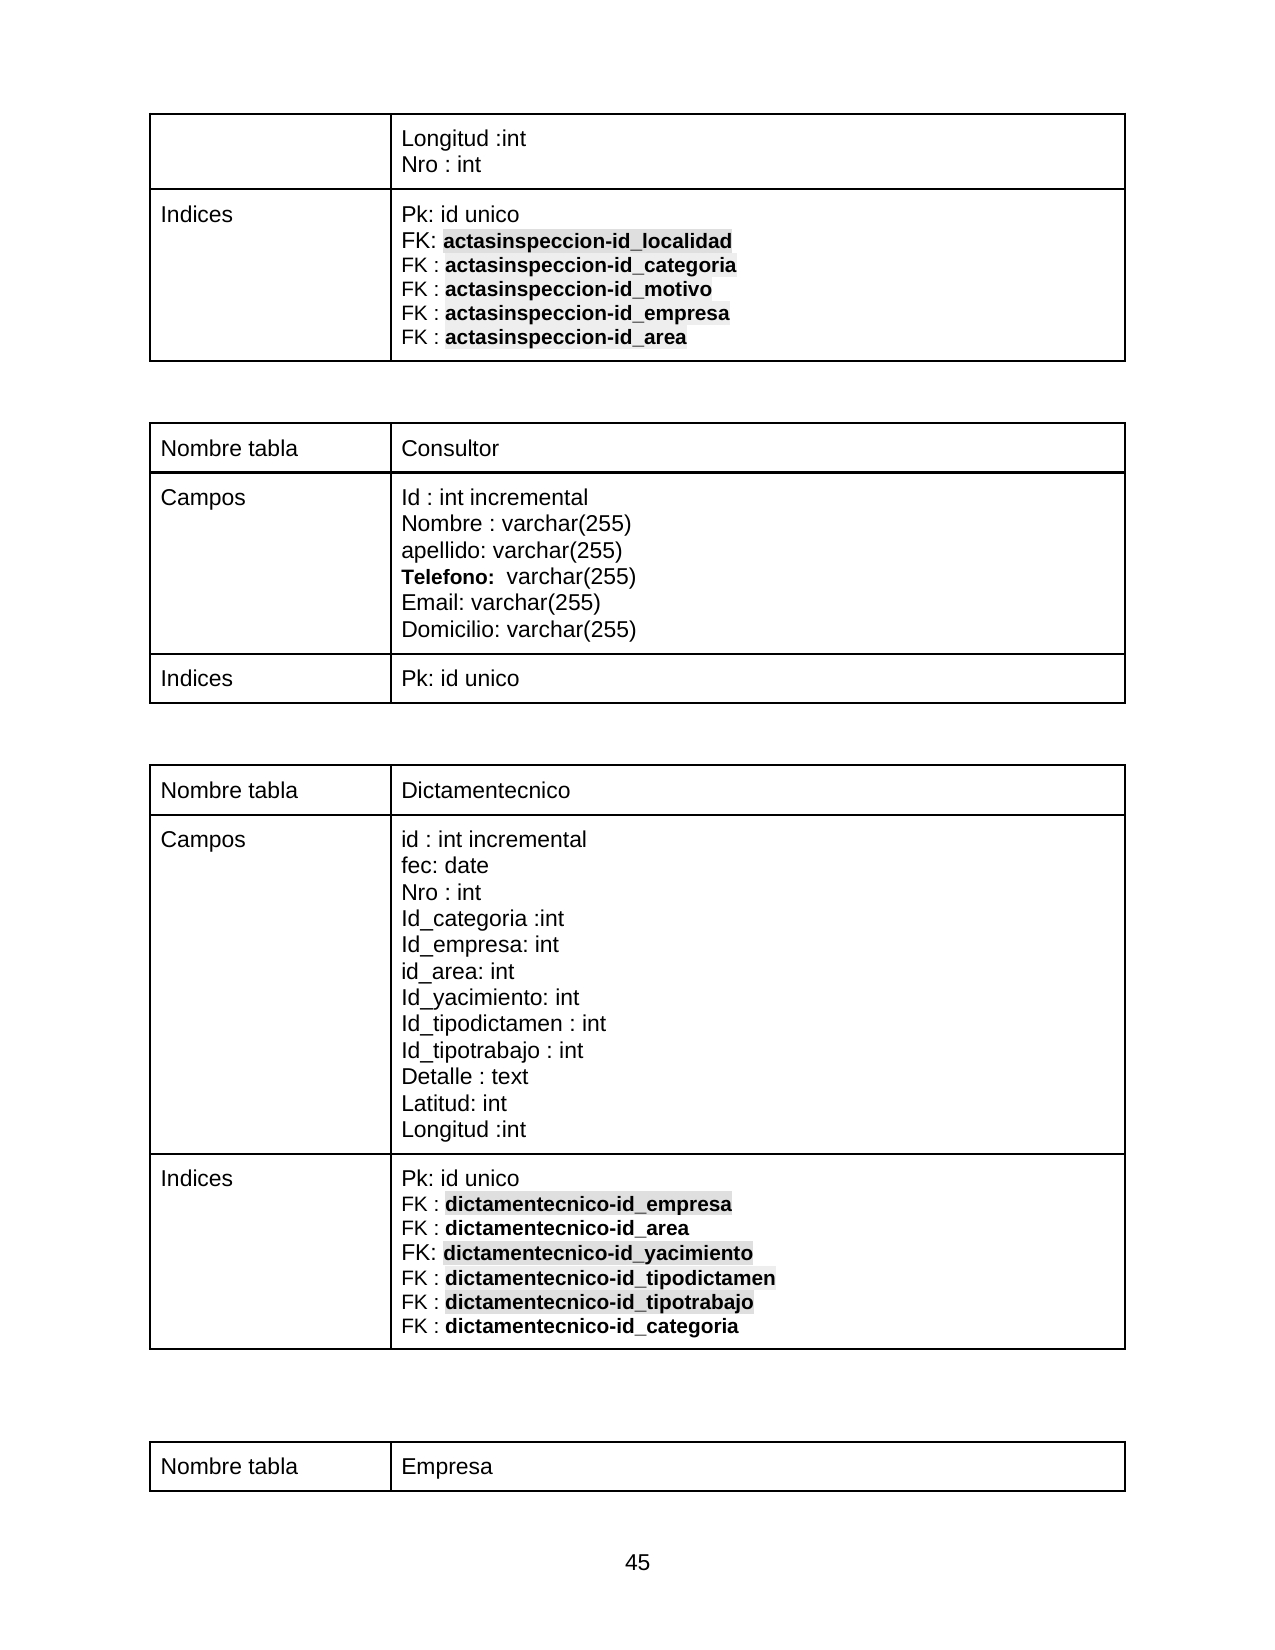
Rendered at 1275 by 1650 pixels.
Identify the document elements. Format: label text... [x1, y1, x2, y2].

table_header Dictamentecnico [392, 766, 1124, 813]
table_cell id : int incremental fec: date Nro : int Id_categoria :int Id_empresa: int id_area: int Id_yacimiento: int Id_tipodictamen : int Id_tipotrabajo : int Detalle : text Latitud: int Longitud :int [392, 816, 1124, 1153]
table_cell Indices [151, 190, 390, 359]
table_cell [151, 115, 390, 188]
table_header Nombre tabla [151, 424, 390, 471]
table_header Empresa [392, 1443, 1124, 1490]
table_cell Pk: id unico FK : dictamentecnico-id_empresa FK : dictamentecnico-id_area FK: dictamentecnico-id_yacimiento FK : dictamentecnico-id_tipodictamen FK : dictamentecnico-id_tipotrabajo FK : dictamentecnico-id_categoria [392, 1155, 1124, 1348]
table_header Nombre tabla [151, 766, 390, 813]
table_header Consultor [392, 424, 1124, 471]
table_cell Longitud :int Nro : int [392, 115, 1124, 188]
table_cell Indices [151, 1155, 390, 1348]
table_cell Pk: id unico [392, 655, 1124, 702]
table_cell Id : int incremental Nombre : varchar(255) apellido: varchar(255) Telefono: varchar(255) Email: varchar(255) Domicilio: varchar(255) [392, 474, 1124, 652]
table_cell Campos [151, 474, 390, 652]
table_cell Campos [151, 816, 390, 1153]
table_cell Indices [151, 655, 390, 702]
table_cell Pk: id unico FK: actasinspeccion-id_localidad FK : actasinspeccion-id_categoria FK : actasinspeccion-id_motivo FK : actasinspeccion-id_empresa FK : actasinspeccion-id_area [392, 190, 1124, 359]
table_header Nombre tabla [151, 1443, 390, 1490]
